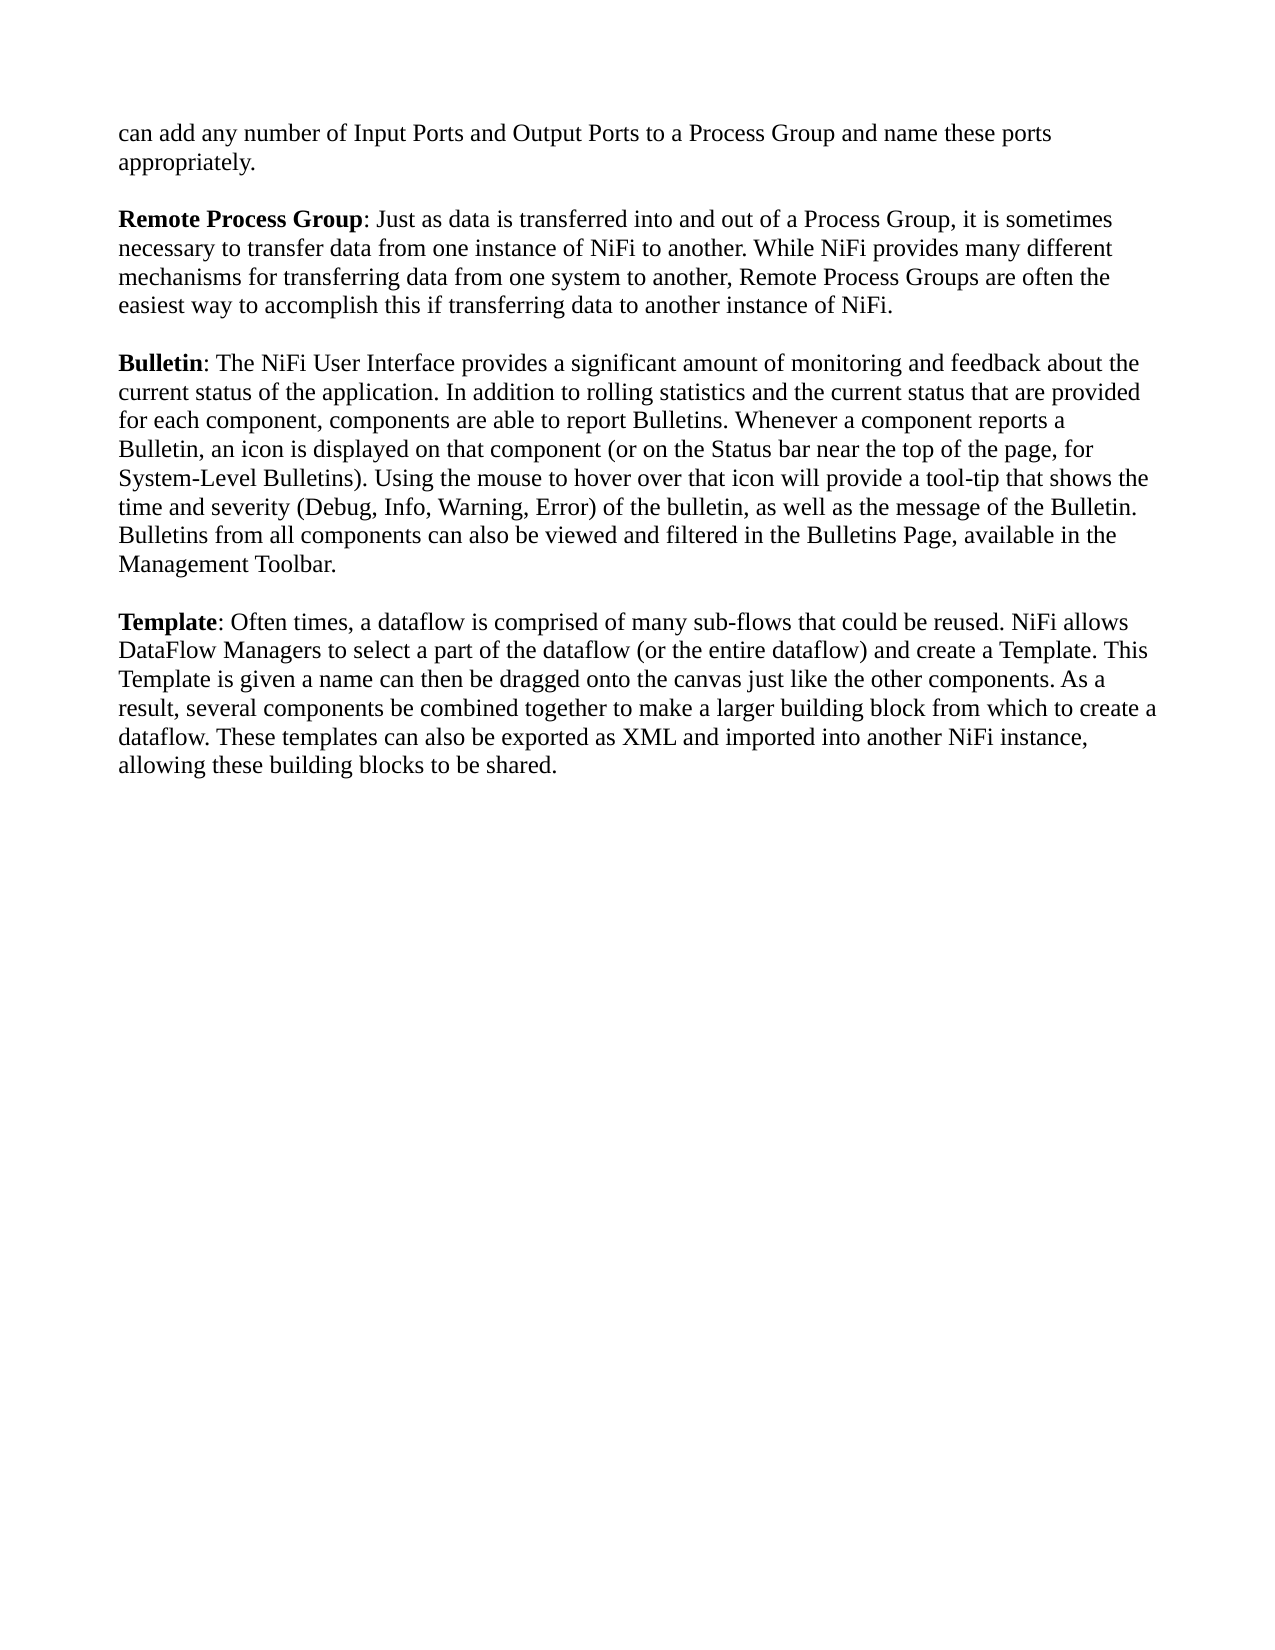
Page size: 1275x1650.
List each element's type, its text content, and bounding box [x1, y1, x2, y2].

text Bulletin: The NiFi User Interface provides a significant amount of monitoring and feedback about the current status of the application. In addition to rolling statistics and the current status that are provided for each component, components are able to report Bulletins. Whenever a component reports a Bulletin, an icon is displayed on that component (or on the Status bar near the top of the page, for System-Level Bulletins). Using the mouse to hover over that icon will provide a tool-tip that shows the time and severity (Debug, Info, Warning, Error) of the bulletin, as well as the message of the Bulletin. Bulletins from all components can also be viewed and filtered in the Bulletins Page, available in the Management Toolbar. [118, 348, 1157, 578]
text Template: Often times, a dataflow is comprised of many sub-flows that could be reused. NiFi allows DataFlow Managers to select a part of the dataflow (or the entire dataflow) and create a Template. This Template is given a name can then be dragged onto the canvas just like the other components. As a result, several components be combined together to make a larger building block from which to create a dataflow. These templates can also be exported as XML and imported into another NiFi instance, allowing these building blocks to be shared. [118, 607, 1157, 779]
text Remote Process Group: Just as data is transferred into and out of a Process Group, it is sometimes necessary to transfer data from one instance of NiFi to another. While NiFi provides many different mechanisms for transferring data from one system to another, Remote Process Groups are often the easiest way to accomplish this if transferring data to another instance of NiFi. [118, 204, 1157, 319]
text can add any number of Input Ports and Output Ports to a Process Group and name these ports appropriately. [118, 118, 1157, 176]
